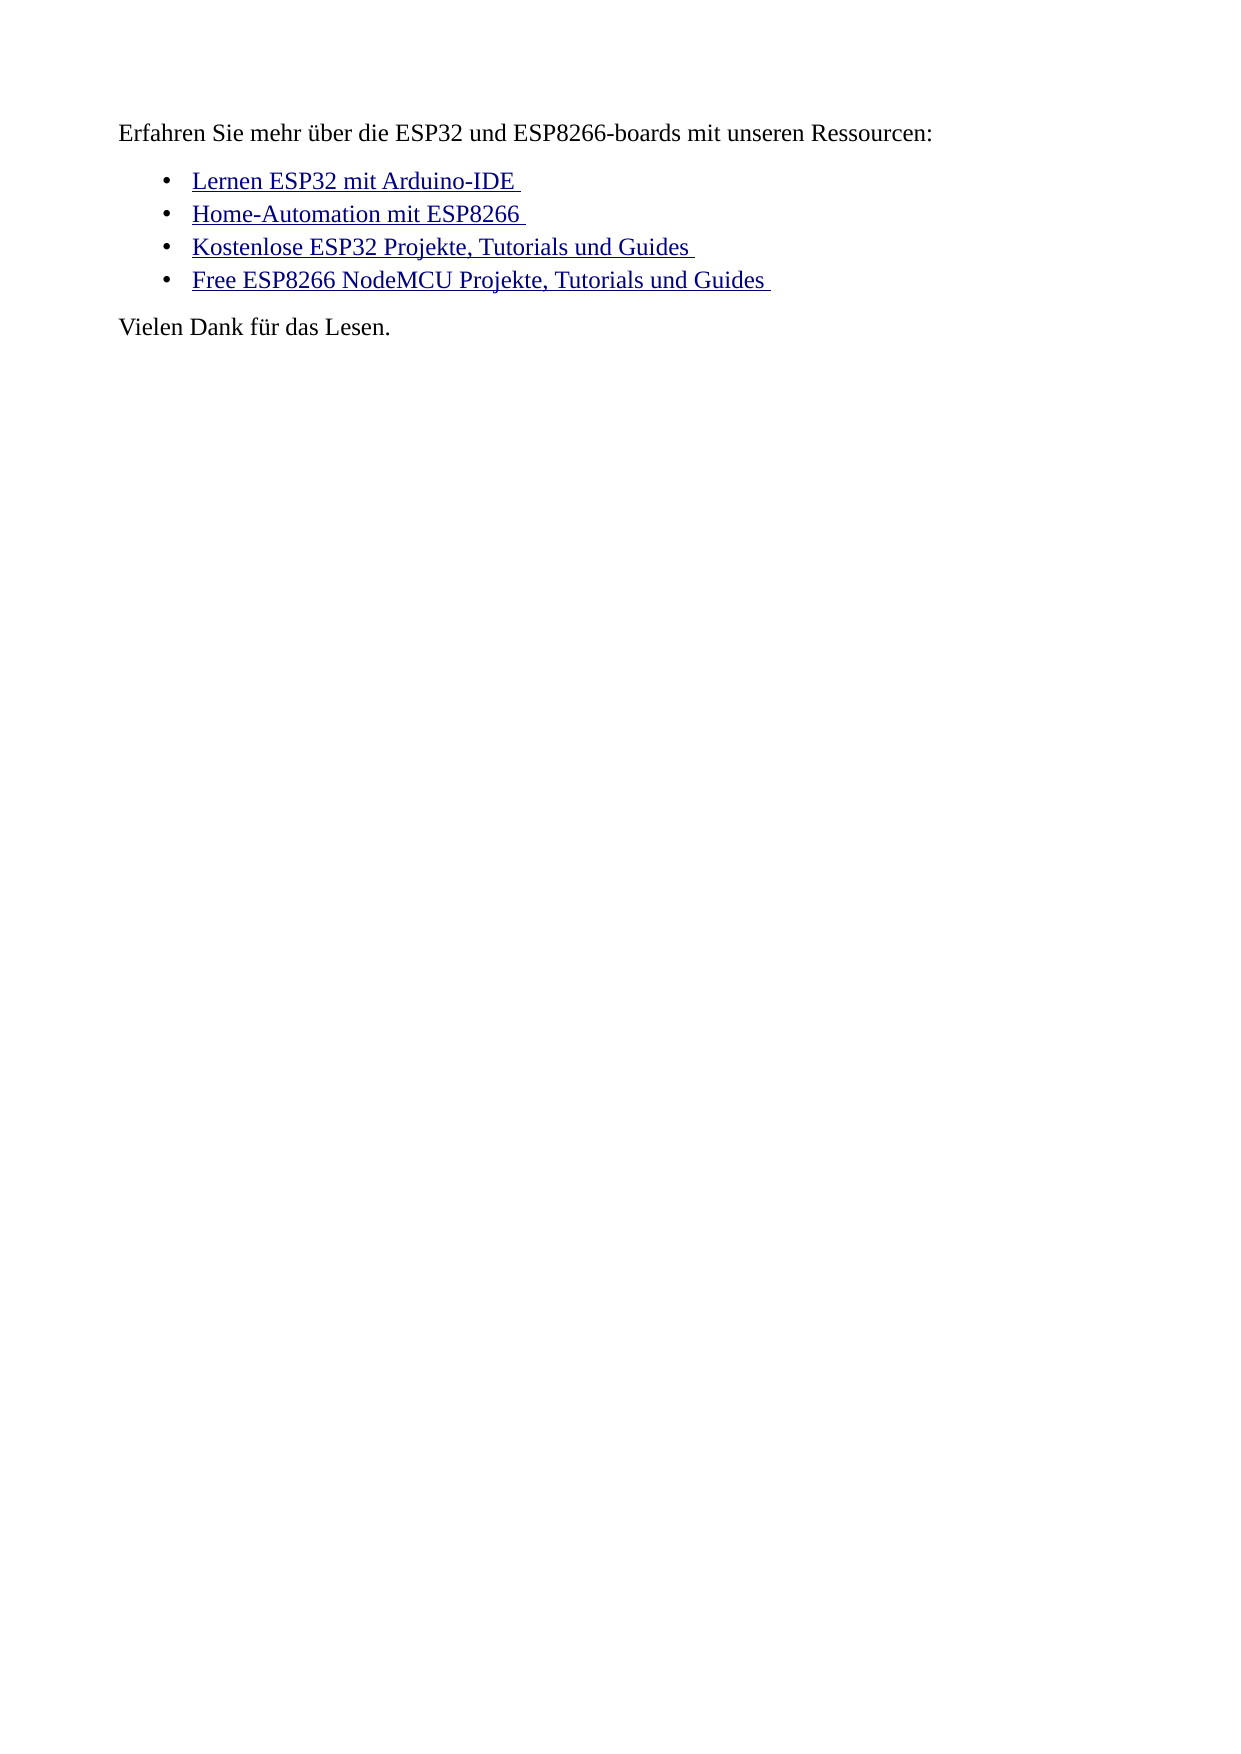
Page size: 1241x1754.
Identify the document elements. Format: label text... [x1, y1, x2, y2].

list Lernen ESP32 mit Arduino-IDE [162, 166, 1122, 194]
list Home-Automation mit ESP8266 [162, 199, 1122, 227]
list Free ESP8266 NodeMCU Projekte, Tutorials und Guides [162, 265, 1122, 293]
list Kostenlose ESP32 Projekte, Tutorials und Guides [162, 232, 1122, 261]
text Erfahren Sie mehr über die ESP32 und ESP8266-boards mit unseren Ressourcen: [118, 118, 1122, 147]
text Vielen Dank für das Lesen. [118, 312, 1122, 341]
